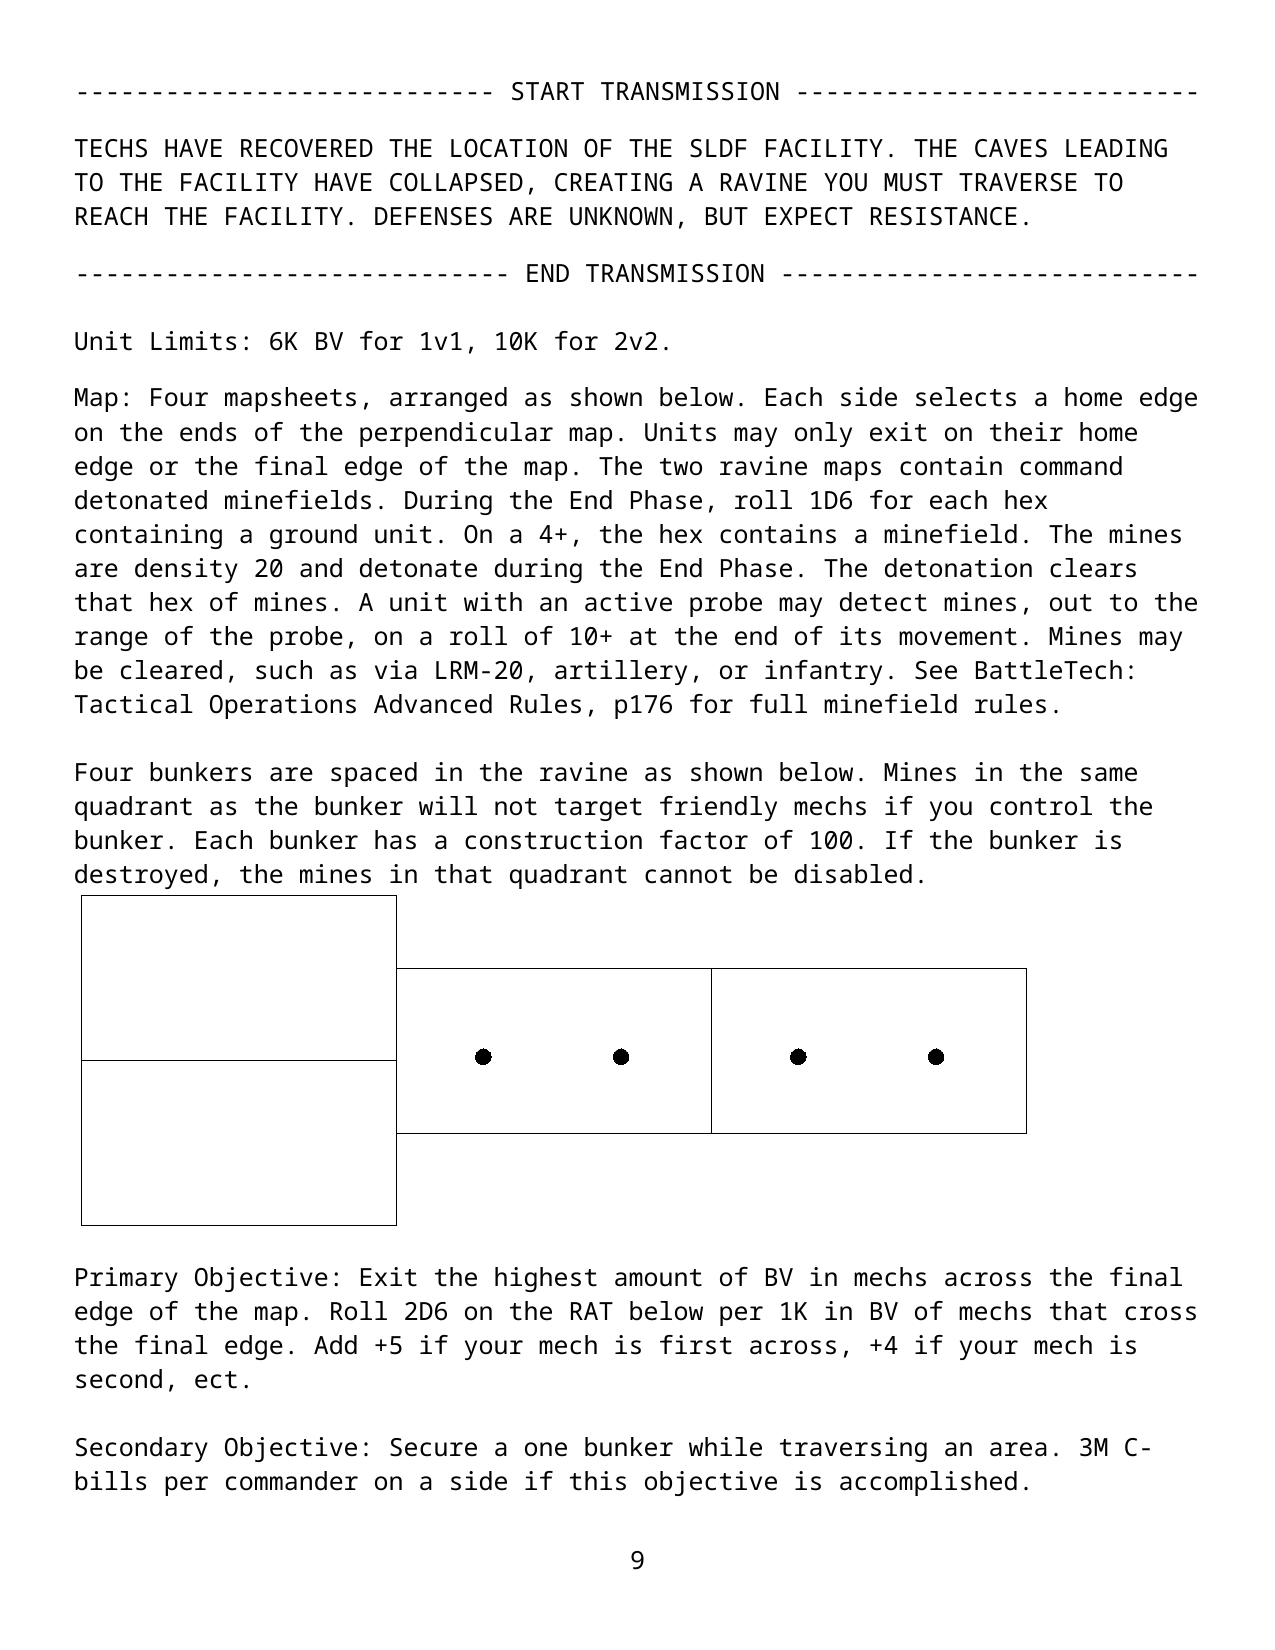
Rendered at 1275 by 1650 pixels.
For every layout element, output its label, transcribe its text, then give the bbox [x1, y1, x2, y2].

text Unit Limits: 6K BV for 1v1, 10K for 2v2. [73, 323, 1201, 357]
text Four bunkers are spaced in the ravine as shown below. Mines in the same quadrant as the bunker will not target friendly mechs if you control the bunker. Each bunker has a construction factor of 100. If the bunker is destroyed, the mines in that quadrant cannot be disabled. [73, 755, 1201, 891]
text TECHS HAVE RECOVERED THE LOCATION OF THE SLDF FACILITY. THE CAVES LEADING TO THE FACILITY HAVE COLLAPSED, CREATING A RAVINE YOU MUST TRAVERSE TO REACH THE FACILITY. DEFENSES ARE UNKNOWN, BUT EXPECT RESISTANCE. [73, 108, 1201, 232]
text ----------------------------- END TRANSMISSION ---------------------------- [73, 232, 1201, 289]
text Map: Four mapsheets, arranged as shown below. Each side selects a home edge on the ends of the perpendicular map. Units may only exit on their home edge or the final edge of the map. The two ravine maps contain command detonated minefields. During the End Phase, roll 1D6 for each hex containing a ground unit. On a 4+, the hex contains a minefield. The mines are density 20 and detonate during the End Phase. The detonation clears that hex of mines. A unit with an active probe may detect mines, out to the range of the probe, on a roll of 10+ at the end of its movement. Mines may be cleared, such as via LRM-20, artillery, or infantry. See BattleTech: Tactical Operations Advanced Rules, p176 for full minefield rules. [73, 380, 1201, 721]
text ---------------------------- START TRANSMISSION --------------------------- [73, 73, 1201, 108]
text Primary Objective: Exit the highest amount of BV in mechs across the final edge of the map. Roll 2D6 on the RAT below per 1K in BV of mechs that cross the final edge. Add +5 if your mech is first across, +4 if your mech is second, ect. [73, 1259, 1201, 1396]
text Secondary Objective: Secure a one bunker while traversing an area. 3M C-bills per commander on a side if this objective is accomplished. [73, 1429, 1201, 1498]
